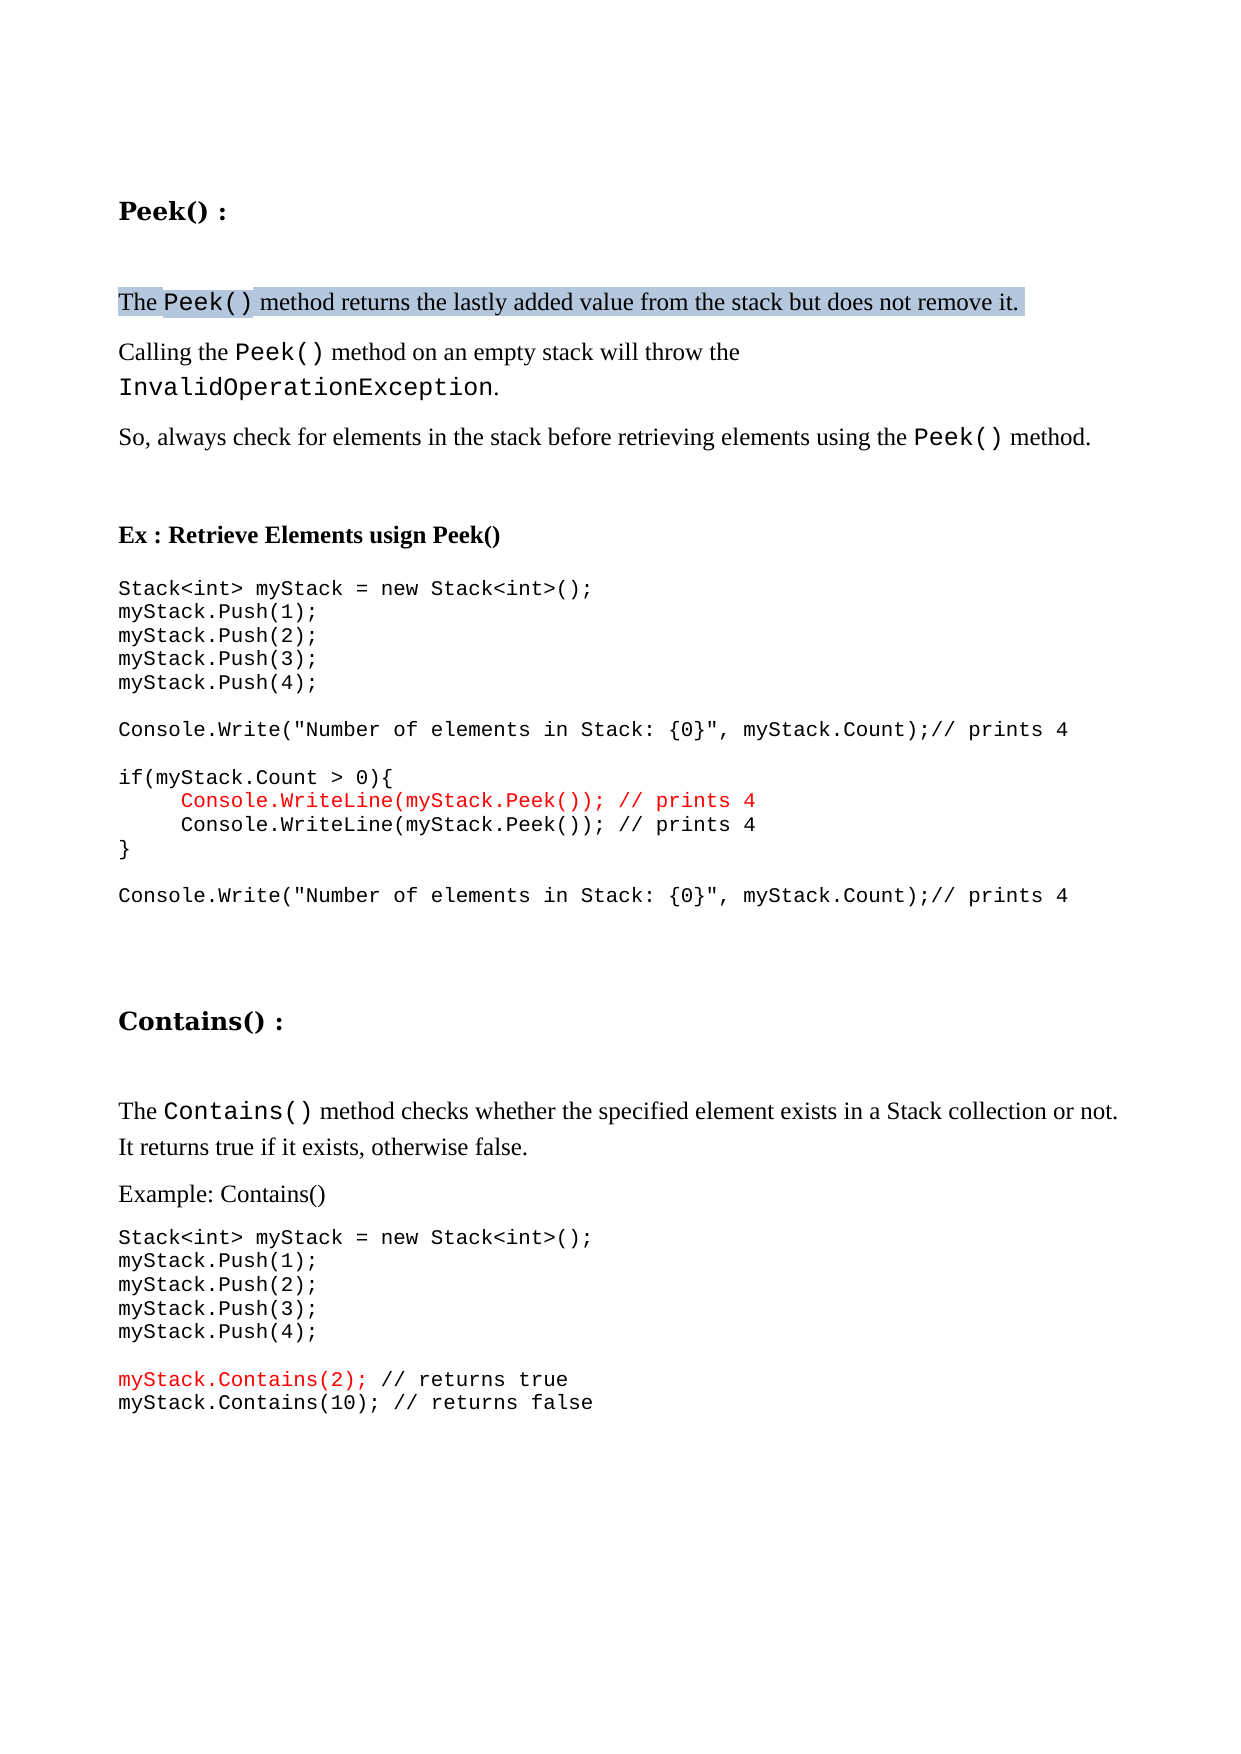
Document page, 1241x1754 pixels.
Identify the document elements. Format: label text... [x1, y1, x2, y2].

text Ex : Retrieve Elements usign Peek() [118, 520, 1122, 549]
text Stack<int> myStack = new Stack<int>(); [118, 1227, 1122, 1250]
text myStack.Contains(2); // returns true [118, 1369, 1122, 1392]
text myStack.Push(2); [118, 625, 1122, 648]
text myStack.Push(4); [118, 1321, 1122, 1345]
text Console.WriteLine(myStack.Peek()); // prints 4 [118, 814, 1122, 838]
text Calling the Peek() method on an empty stack will throw the InvalidOperationException. [118, 337, 1122, 403]
text myStack.Push(3); [118, 1298, 1122, 1321]
text The Peek() method returns the lastly added value from the stack but does not remove it. [118, 287, 1122, 318]
text if(myStack.Count > 0){ [118, 767, 1122, 790]
text myStack.Contains(10); // returns false [118, 1392, 1122, 1416]
text Stack<int> myStack = new Stack<int>(); [118, 577, 1122, 601]
text } [118, 838, 1122, 861]
text The Contains() method checks whether the specified element exists in a Stack collection or not. It returns true if it exists, otherwise false. [118, 1096, 1122, 1160]
text myStack.Push(4); [118, 672, 1122, 696]
text Example: Contains() [118, 1179, 1122, 1208]
text So, always check for elements in the stack before retrieving elements using the Peek() method. [118, 422, 1122, 453]
text myStack.Push(3); [118, 648, 1122, 672]
text myStack.Push(1); [118, 1250, 1122, 1274]
subtitle Contains() : [118, 1006, 1122, 1036]
text myStack.Push(2); [118, 1274, 1122, 1298]
text Console.Write("Number of elements in Stack: {0}", myStack.Count);// prints 4 [118, 885, 1122, 908]
text myStack.Push(1); [118, 601, 1122, 625]
subtitle Peek() : [118, 197, 1122, 227]
text Console.WriteLine(myStack.Peek()); // prints 4 [118, 790, 1122, 814]
text Console.Write("Number of elements in Stack: {0}", myStack.Count);// prints 4 [118, 719, 1122, 743]
